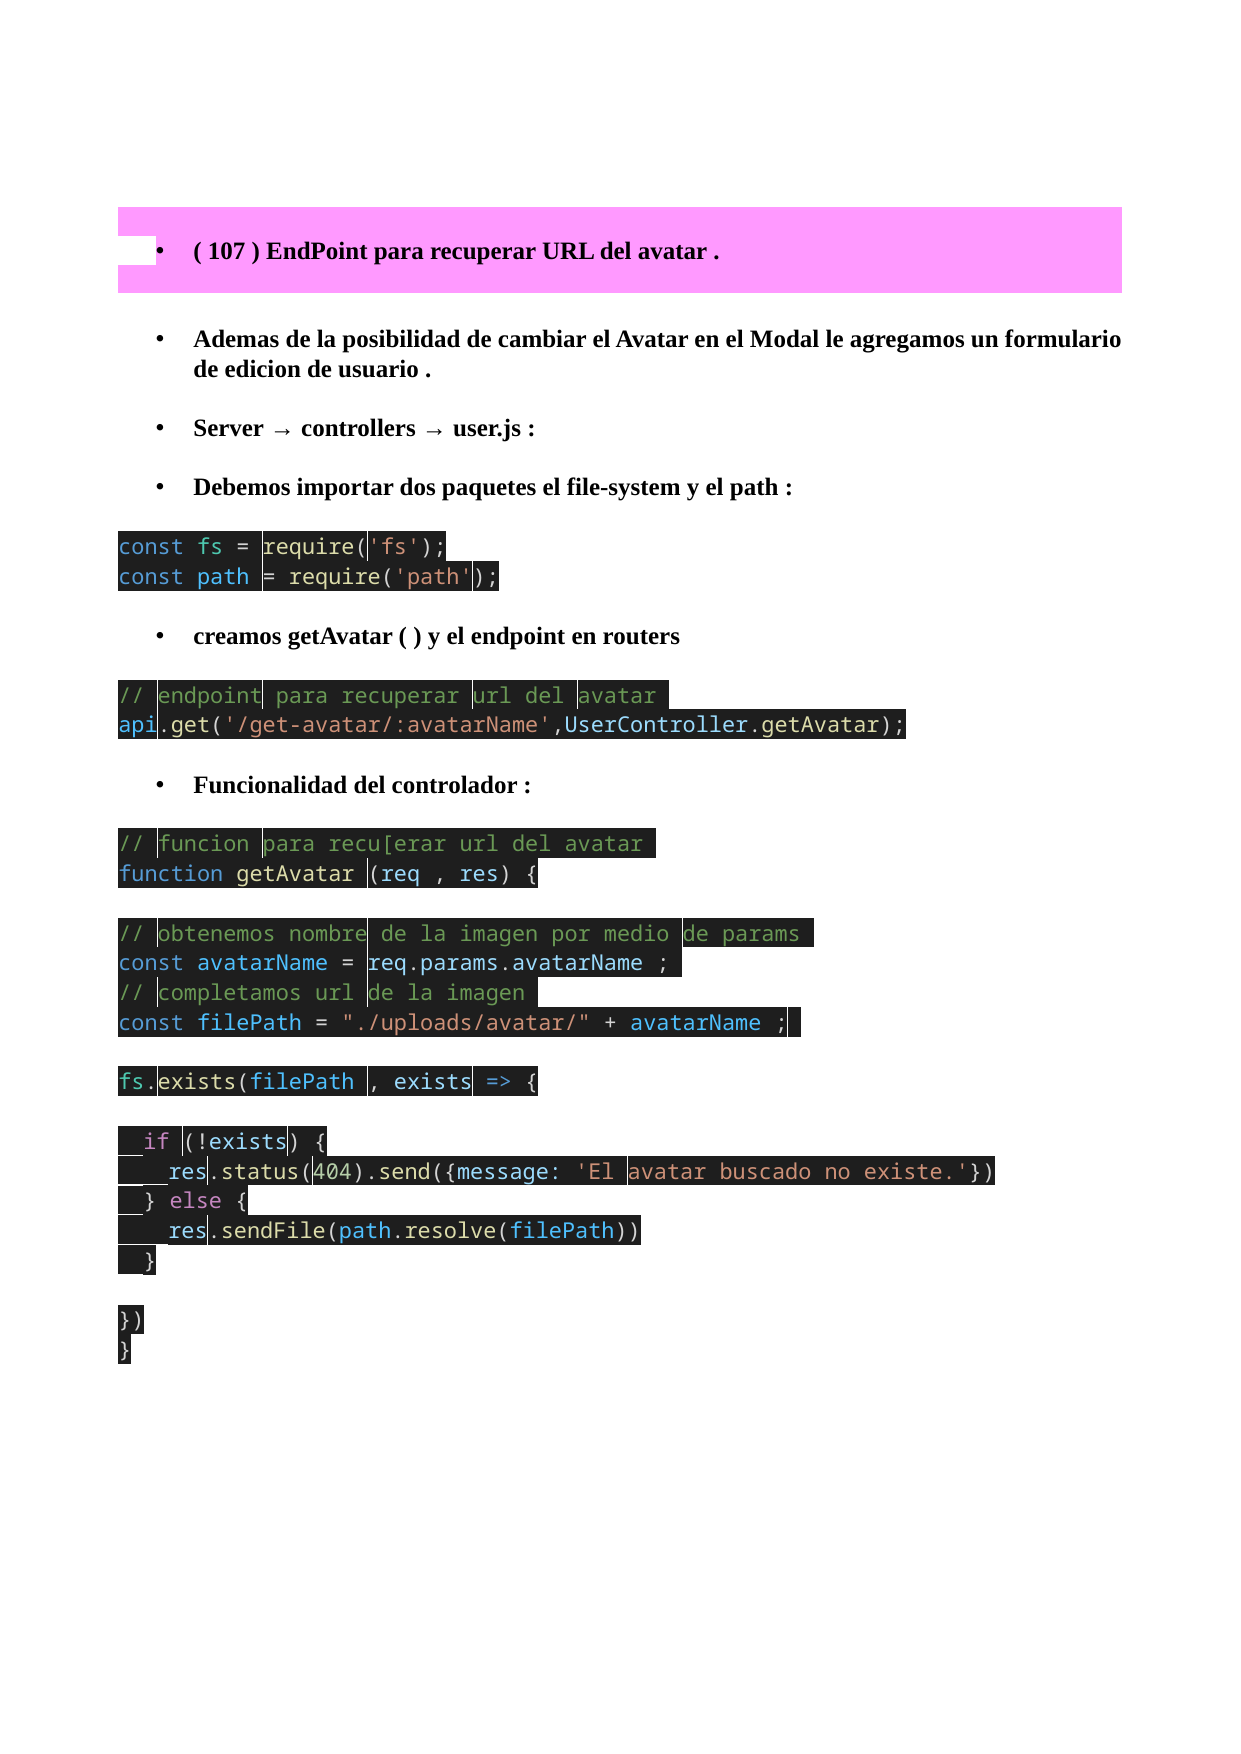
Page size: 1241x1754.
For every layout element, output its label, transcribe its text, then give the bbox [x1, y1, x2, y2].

text if (!exists) { [118, 1126, 1122, 1156]
text } [118, 1245, 1122, 1275]
text fs.exists(filePath , exists => { [118, 1066, 1122, 1096]
text function getAvatar (req , res) { [118, 858, 1122, 888]
list Server → controllers → user.js : [156, 412, 1122, 442]
text const path = require('path'); [118, 561, 1122, 591]
text const fs = require('fs'); [118, 531, 1122, 561]
text // funcion para recu[erar url del avatar [118, 828, 1122, 858]
text const filePath = "./uploads/avatar/" + avatarName ; [118, 1007, 1122, 1037]
text res.status(404).send({message: 'El avatar buscado no existe.'}) [118, 1156, 1122, 1185]
list Debemos importar dos paquetes el file-system y el path : [156, 472, 1122, 501]
text // obtenemos nombre de la imagen por medio de params [118, 917, 1122, 947]
text } else { [118, 1185, 1122, 1215]
list Funcionalidad del controlador : [156, 769, 1122, 798]
text // completamos url de la imagen [118, 977, 1122, 1007]
text }) [118, 1304, 1122, 1334]
list creamos getAvatar ( ) y el endpoint en routers [156, 620, 1122, 650]
text const avatarName = req.params.avatarName ; [118, 947, 1122, 977]
text res.sendFile(path.resolve(filePath)) [118, 1215, 1122, 1245]
text } [118, 1334, 1122, 1364]
list Ademas de la posibilidad de cambiar el Avatar en el Modal le agregamos un formulario de edicion de usuario . [156, 323, 1122, 382]
list ( 107 ) EndPoint para recuperar URL del avatar . [156, 236, 1122, 265]
text // endpoint para recuperar url del avatar [118, 679, 1122, 709]
text api.get('/get-avatar/:avatarName',UserController.getAvatar); [118, 709, 1122, 739]
